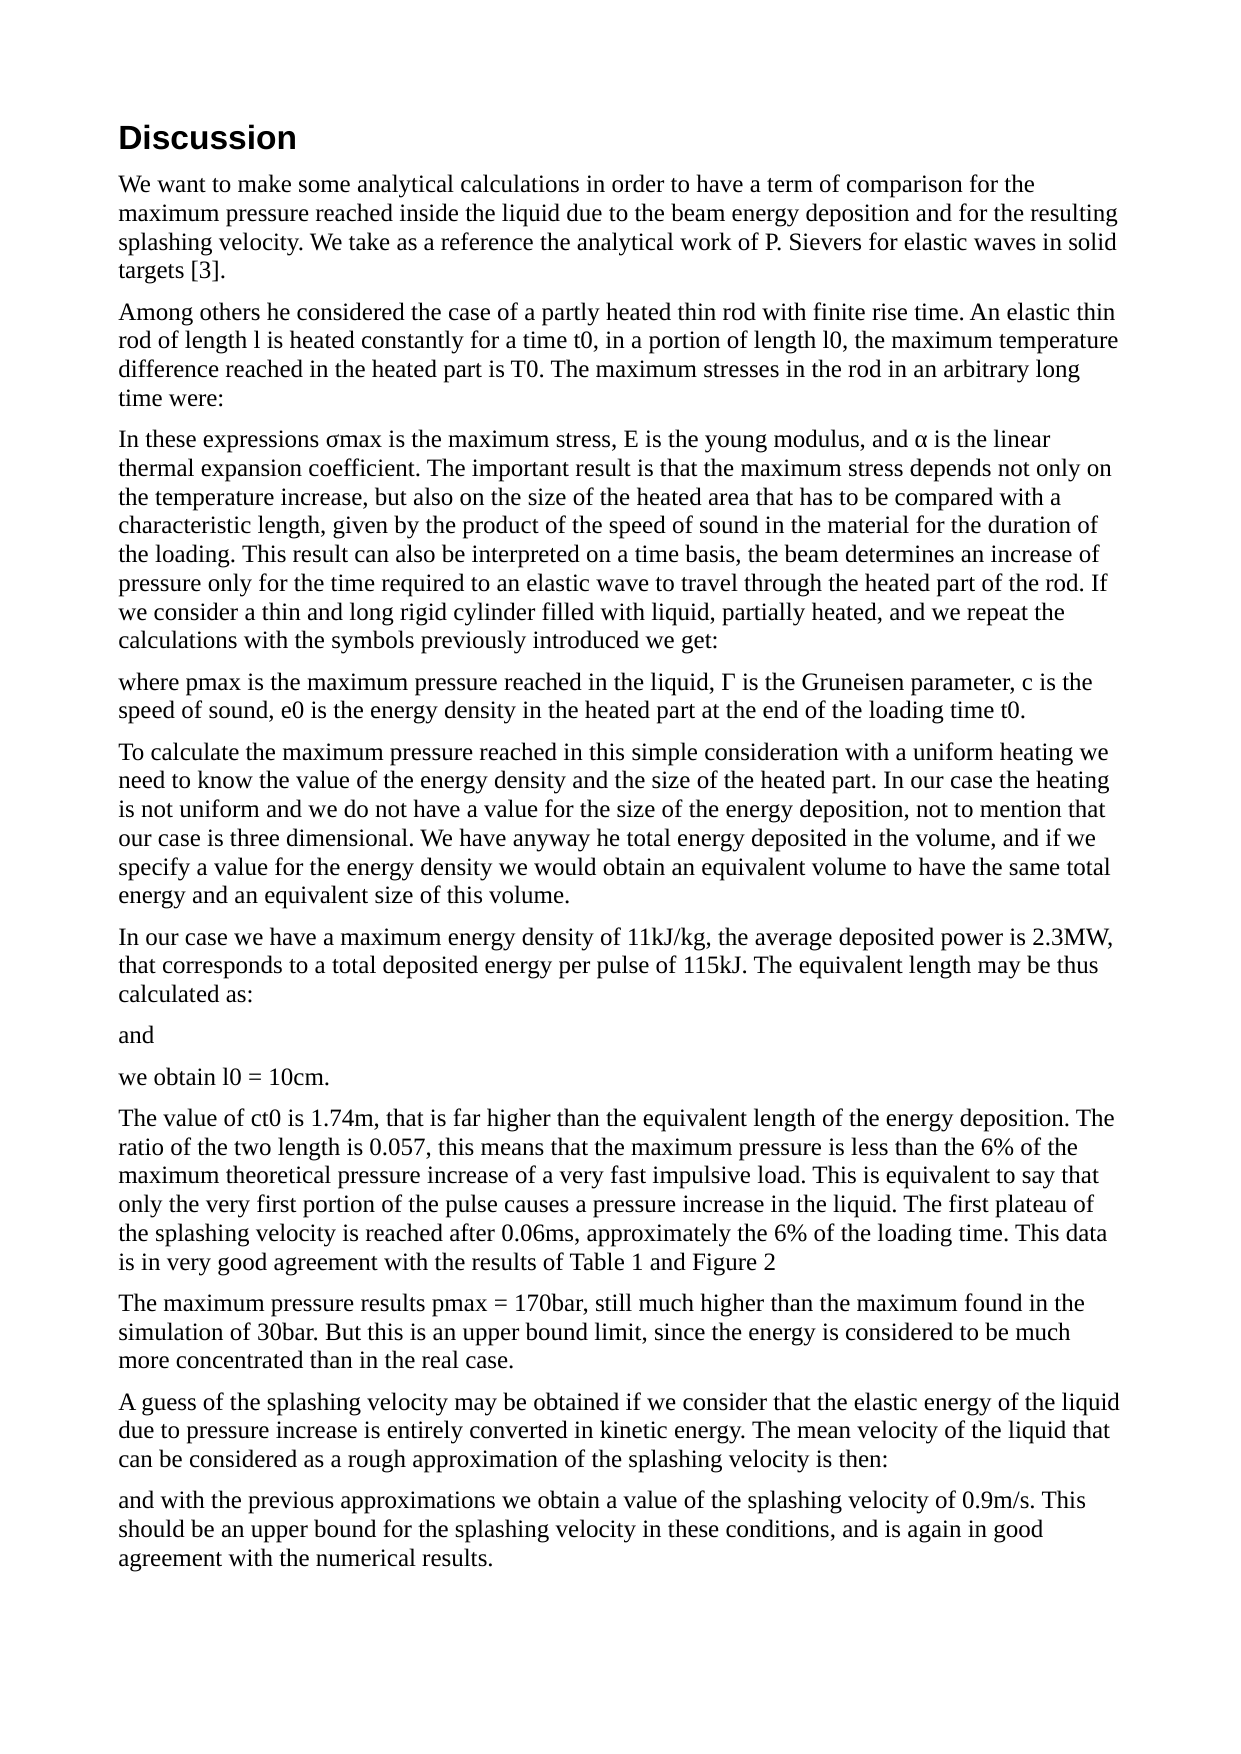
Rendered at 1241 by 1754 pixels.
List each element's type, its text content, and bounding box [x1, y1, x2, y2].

text and with the previous approximations we obtain a value of the splashing velocity of 0.9m/s. This should be an upper bound for the splashing velocity in these conditions, and is again in good agreement with the numerical results. [118, 1486, 1122, 1572]
text Among others he considered the case of a partly heated thin rod with finite rise time. An elastic thin rod of length l is heated constantly for a time t0, in a portion of length l0, the maximum temperature difference reached in the heated part is T0. The maximum stresses in the rod in an arbitrary long time were: [118, 297, 1122, 412]
text we obtain l0 = 10cm. [118, 1062, 1122, 1091]
text and [118, 1021, 1122, 1049]
text A guess of the splashing velocity may be obtained if we consider that the elastic energy of the liquid due to pressure increase is entirely converted in kinetic energy. The mean velocity of the liquid that can be considered as a rough approximation of the splashing velocity is then: [118, 1387, 1122, 1473]
text where pmax is the maximum pressure reached in the liquid, Γ is the Gruneisen parameter, c is the speed of sound, e0 is the energy density in the heated part at the end of the loading time t0. [118, 667, 1122, 724]
text The value of ct0 is 1.74m, that is far higher than the equivalent length of the energy deposition. The ratio of the two length is 0.057, this means that the maximum pressure is less than the 6% of the maximum theoretical pressure increase of a very fast impulsive load. This is equivalent to say that only the very first portion of the pulse causes a pressure increase in the liquid. The first plateau of the splashing velocity is reached after 0.06ms, approximately the 6% of the loading time. This data is in very good agreement with the results of Table 1 and Figure 2 [118, 1103, 1122, 1276]
subtitle Discussion [118, 118, 1122, 157]
text We want to make some analytical calculations in order to have a term of comparison for the maximum pressure reached inside the liquid due to the beam energy deposition and for the resulting splashing velocity. We take as a reference the analytical work of P. Sievers for elastic waves in solid targets [3]. [118, 169, 1122, 284]
text To calculate the maximum pressure reached in this simple consideration with a uniform heating we need to know the value of the energy density and the size of the heated part. In our case the heating is not uniform and we do not have a value for the size of the energy deposition, not to mention that our case is three dimensional. We have anyway he total energy deposited in the volume, and if we specify a value for the energy density we would obtain an equivalent volume to have the same total energy and an equivalent size of this volume. [118, 737, 1122, 909]
text In our case we have a maximum energy density of 11kJ/kg, the average deposited power is 2.3MW, that corresponds to a total deposited energy per pulse of 115kJ. The equivalent length may be thus calculated as: [118, 922, 1122, 1008]
text The maximum pressure results pmax = 170bar, still much higher than the maximum found in the simulation of 30bar. But this is an upper bound limit, since the energy is considered to be much more concentrated than in the real case. [118, 1288, 1122, 1374]
text In these expressions σmax is the maximum stress, E is the young modulus, and α is the linear thermal expansion coefficient. The important result is that the maximum stress depends not only on the temperature increase, but also on the size of the heated area that has to be compared with a characteristic length, given by the product of the speed of sound in the material for the duration of the loading. This result can also be interpreted on a time basis, the beam determines an increase of pressure only for the time required to an elastic wave to travel through the heated part of the rod. If we consider a thin and long rigid cylinder filled with liquid, partially heated, and we repeat the calculations with the symbols previously introduced we get: [118, 424, 1122, 654]
